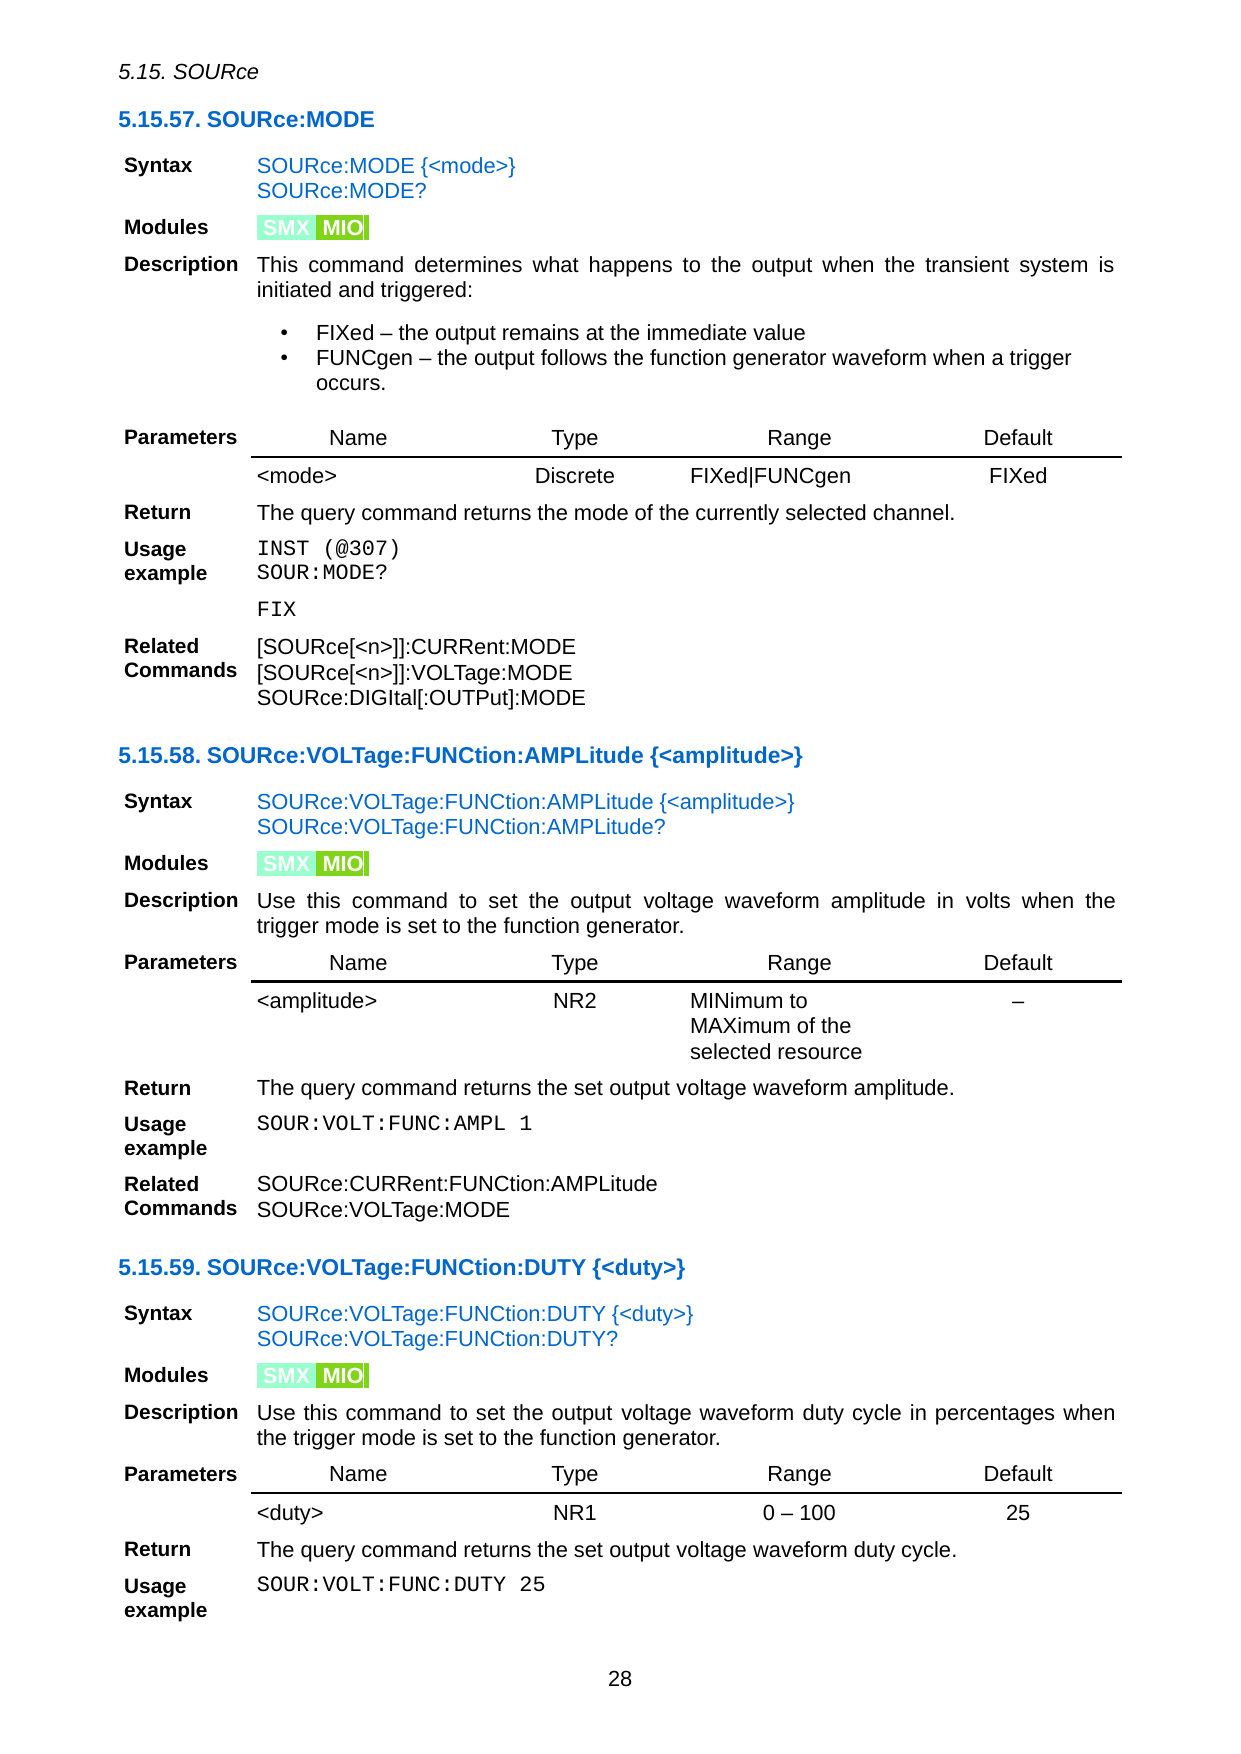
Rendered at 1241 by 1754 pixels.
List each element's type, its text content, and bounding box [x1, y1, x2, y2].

table_cell 0 – 100 [684, 1494, 914, 1531]
table_cell FIXed [914, 458, 1122, 494]
table_cell Parameters [118, 1456, 251, 1531]
table_cell SOUR:VOLT:FUNC:AMPL 1 [251, 1106, 1122, 1166]
subtitle SOURce:VOLTage:FUNCtion:AMPLitude {<amplitude>} [118, 742, 1122, 768]
table_cell <mode> [251, 458, 465, 494]
table_header SOURce:VOLTage:FUNCtion:AMPLitude {<amplitude>} SOURce:VOLTage:FUNCtion:AMPLitude? [251, 783, 1122, 845]
table_cell Usage example [118, 531, 251, 628]
subtitle SOURce:VOLTage:FUNCtion:DUTY {<duty>} [118, 1254, 1122, 1280]
table_cell SOURce:CURRent:FUNCtion:AMPLitude SOURce:VOLTage:MODE [251, 1166, 1122, 1227]
table_cell Use this command to set the output voltage waveform duty cycle in percentages when the trigger mode is set to the function generator. [251, 1394, 1122, 1456]
table_cell The query command returns the mode of the currently selected channel. [251, 494, 1122, 531]
table_cell Return [118, 1531, 251, 1568]
table_header Syntax [118, 148, 251, 209]
table_header SOURce:MODE {<mode>} SOURce:MODE? [251, 148, 1122, 209]
table_header Syntax [118, 1295, 251, 1357]
table_cell Return [118, 494, 251, 531]
subtitle SOURce:MODE [118, 106, 1122, 133]
table_cell Usage example [118, 1568, 251, 1627]
table_cell FIXed|FUNCgen [684, 458, 914, 494]
table_cell The query command returns the set output voltage waveform duty cycle. [251, 1531, 1122, 1568]
table_header SOURce:VOLTage:FUNCtion:DUTY {<duty>} SOURce:VOLTage:FUNCtion:DUTY? [251, 1295, 1122, 1357]
table_cell SMX MIO [251, 209, 1122, 246]
table_cell Default [914, 1456, 1122, 1492]
table_cell Name [251, 1456, 465, 1492]
table_cell [SOURce[<n>]]:CURRent:MODE [SOURce[<n>]]:VOLTage:MODE SOURce:DIGItal[:OUTPut]:MODE [251, 629, 1122, 716]
table_cell Usage example [118, 1106, 251, 1166]
table_cell Type [465, 944, 684, 980]
table_cell 25 [914, 1494, 1122, 1531]
table_cell INST (@307) SOUR:MODE? FIX [251, 531, 1122, 628]
table_cell Use this command to set the output voltage waveform amplitude in volts when the trigger mode is set to the function generator. [251, 882, 1122, 944]
table_cell NR1 [465, 1494, 684, 1531]
table_cell Name [251, 944, 465, 980]
table_cell This command determines what happens to the output when the transient system is initiated and triggered: FIXed – the output remains at the immediate value FUNCgen – the output follows the function generator waveform when a trigger occurs. [251, 246, 1122, 419]
table_cell The query command returns the set output voltage waveform amplitude. [251, 1070, 1122, 1106]
table_cell SOUR:VOLT:FUNC:DUTY 25 [251, 1568, 1122, 1627]
table_cell Modules [118, 1357, 251, 1394]
table_cell NR2 [465, 983, 684, 1069]
table_cell Default [914, 944, 1122, 980]
table_cell Name [251, 419, 465, 456]
table_cell Discrete [465, 458, 684, 494]
table_cell Range [684, 1456, 914, 1492]
table_cell Description [118, 1394, 251, 1456]
table_cell Return [118, 1070, 251, 1106]
table_cell SMX MIO [251, 845, 1122, 882]
table_cell Modules [118, 845, 251, 882]
table_cell Modules [118, 209, 251, 246]
table_cell <amplitude> [251, 983, 465, 1069]
table_cell SMX MIO [251, 1357, 1122, 1394]
table_cell Range [684, 419, 914, 456]
table_cell Parameters [118, 419, 251, 494]
table_cell Related Commands [118, 629, 251, 716]
table_cell Description [118, 246, 251, 419]
table_cell – [914, 983, 1122, 1069]
table_cell <duty> [251, 1494, 465, 1531]
table_cell Range [684, 944, 914, 980]
table_cell Default [914, 419, 1122, 456]
table_cell Related Commands [118, 1166, 251, 1227]
table_cell MINimum to MAXimum of the selected resource [684, 983, 914, 1069]
table_header Syntax [118, 783, 251, 845]
table_cell Parameters [118, 944, 251, 1069]
table_cell Description [118, 882, 251, 944]
table_cell Type [465, 1456, 684, 1492]
table_cell Type [465, 419, 684, 456]
